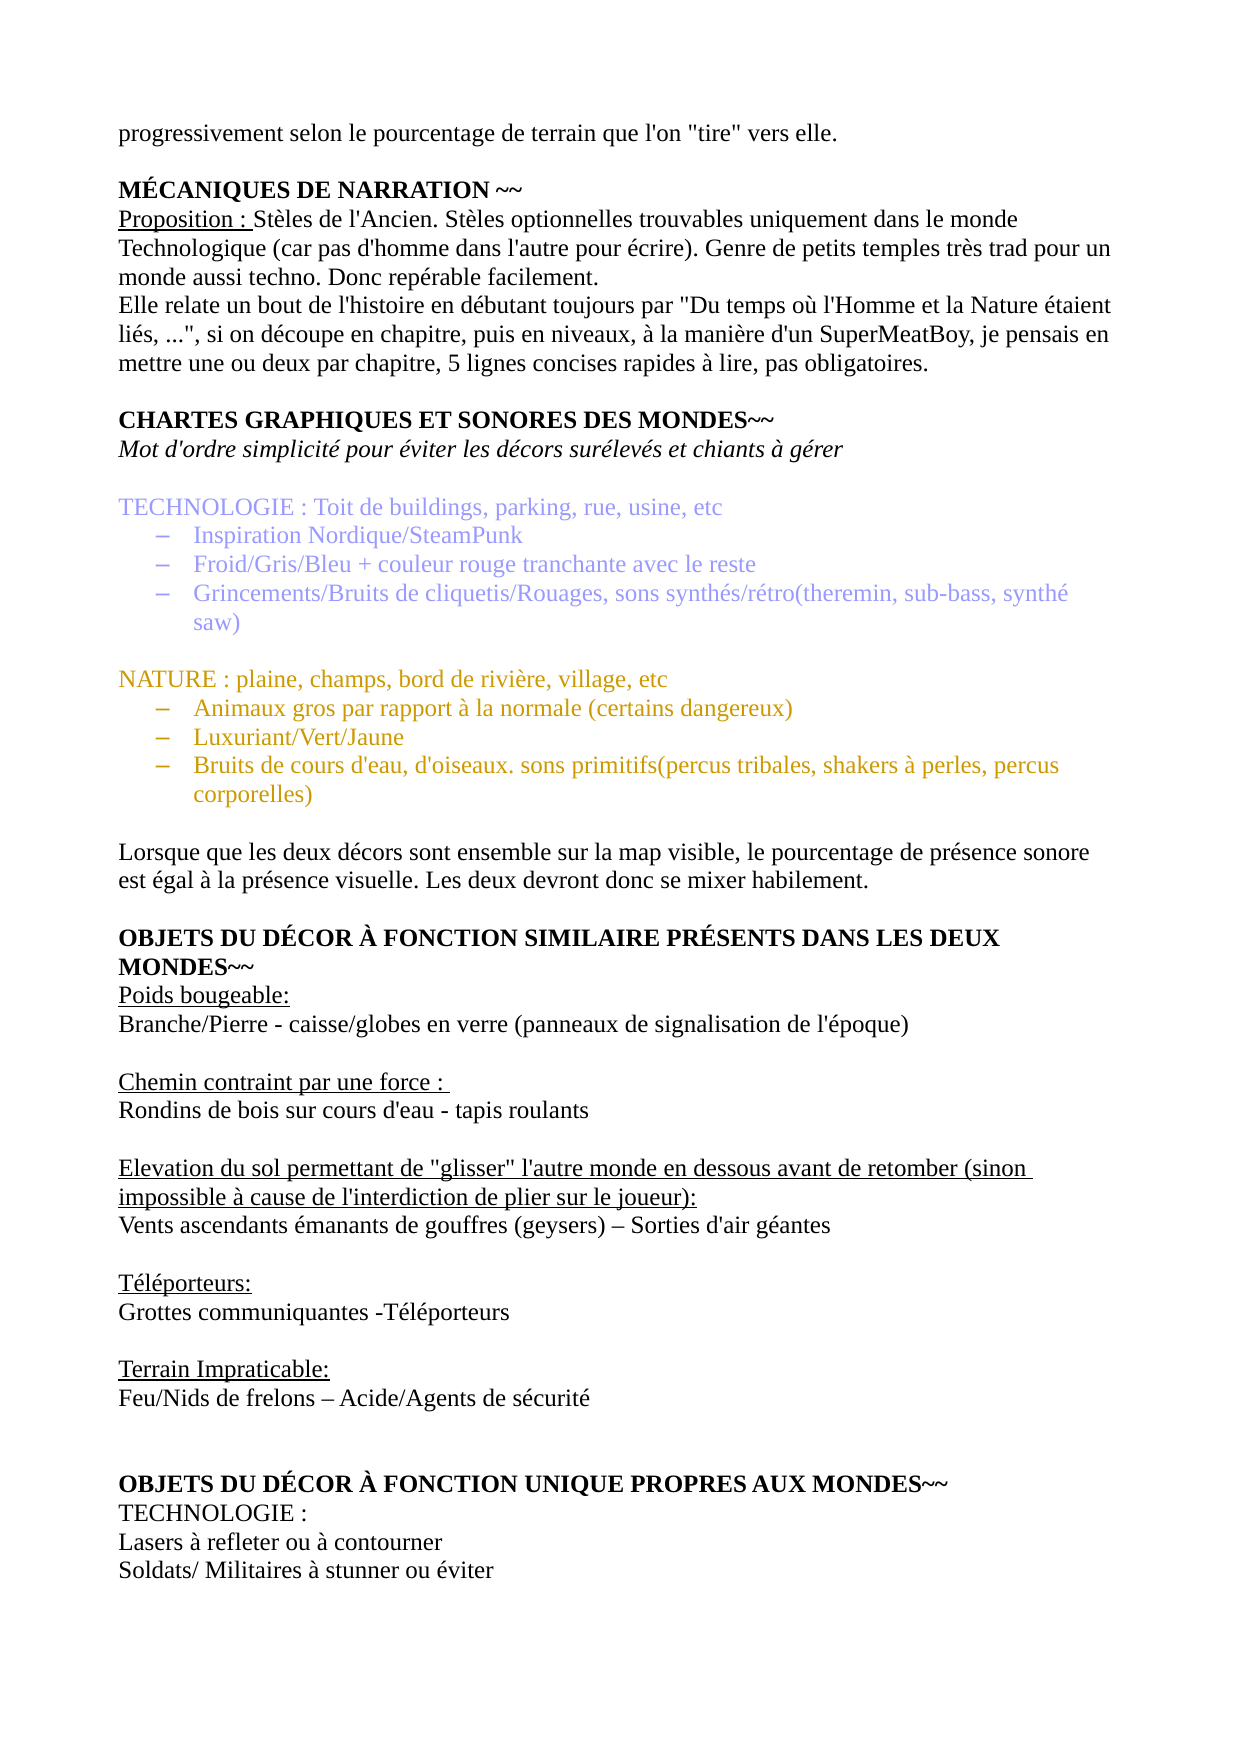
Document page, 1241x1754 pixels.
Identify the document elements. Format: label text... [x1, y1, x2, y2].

list Froid/Gris/Bleu + couleur rouge tranchante avec le reste [156, 549, 1122, 578]
list Animaux gros par rapport à la normale (certains dangereux) [156, 693, 1122, 722]
text Objets du décor à fonction unique propres aux Mondes~~ [118, 1469, 1122, 1498]
text Terrain Impraticable: [118, 1354, 1122, 1383]
text Téléporteurs: [118, 1268, 1122, 1297]
text TECHNOLOGIE : [118, 1498, 1122, 1527]
list Bruits de cours d'eau, d'oiseaux. sons primitifs(percus tribales, shakers à perles, percus corporelles) [156, 751, 1122, 808]
text Mot d'ordre simplicité pour éviter les décors surélevés et chiants à gérer [118, 434, 1122, 463]
text progressivement selon le pourcentage de terrain que l'on "tire" vers elle. [118, 118, 1122, 147]
text Lasers à refleter ou à contourner [118, 1527, 1122, 1556]
text Soldats/ Militaires à stunner ou éviter [118, 1556, 1122, 1584]
text Chemin contraint par une force : [118, 1067, 1122, 1096]
text Elle relate un bout de l'histoire en débutant toujours par "Du temps où l'Homme et la Nature étaient liés, ...", si on découpe en chapitre, puis en niveaux, à la manière d'un SuperMeatBoy, je pensais en mettre une ou deux par chapitre, 5 lignes concises rapides à lire, pas obligatoires. [118, 291, 1122, 377]
list Luxuriant/Vert/Jaune [156, 722, 1122, 751]
list Grincements/Bruits de cliquetis/Rouages, sons synthés/rétro(theremin, sub-bass, synthé saw) [156, 578, 1122, 636]
text Proposition : Stèles de l'Ancien. Stèles optionnelles trouvables uniquement dans le monde Technologique (car pas d'homme dans l'autre pour écrire). Genre de petits temples très trad pour un monde aussi techno. Donc repérable facilement. [118, 204, 1122, 291]
text Branche/Pierre - caisse/globes en verre (panneaux de signalisation de l'époque) [118, 1009, 1122, 1038]
text Elevation du sol permettant de "glisser" l'autre monde en dessous avant de retomber (sinon impossible à cause de l'interdiction de plier sur le joueur): [118, 1153, 1122, 1211]
text Poids bougeable: [118, 981, 1122, 1009]
text Rondins de bois sur cours d'eau - tapis roulants [118, 1096, 1122, 1124]
text Lorsque que les deux décors sont ensemble sur la map visible, le pourcentage de présence sonore est égal à la présence visuelle. Les deux devront donc se mixer habilement. [118, 837, 1122, 894]
list Inspiration Nordique/SteamPunk [156, 521, 1122, 549]
text Grottes communiquantes -Téléporteurs [118, 1297, 1122, 1326]
text Vents ascendants émanants de gouffres (geysers) – Sorties d'air géantes [118, 1211, 1122, 1239]
text Chartes Graphiques et Sonores des mondes~~ [118, 406, 1122, 434]
text Objets du décor à fonction similaire présents dans les deux mondes~~ [118, 923, 1122, 981]
text TECHNOLOGIE : Toit de buildings, parking, rue, usine, etc [118, 492, 1122, 521]
text Mécaniques de narration ~~ [118, 176, 1122, 204]
text NATURE : plaine, champs, bord de rivière, village, etc [118, 664, 1122, 693]
text Feu/Nids de frelons – Acide/Agents de sécurité [118, 1383, 1122, 1412]
